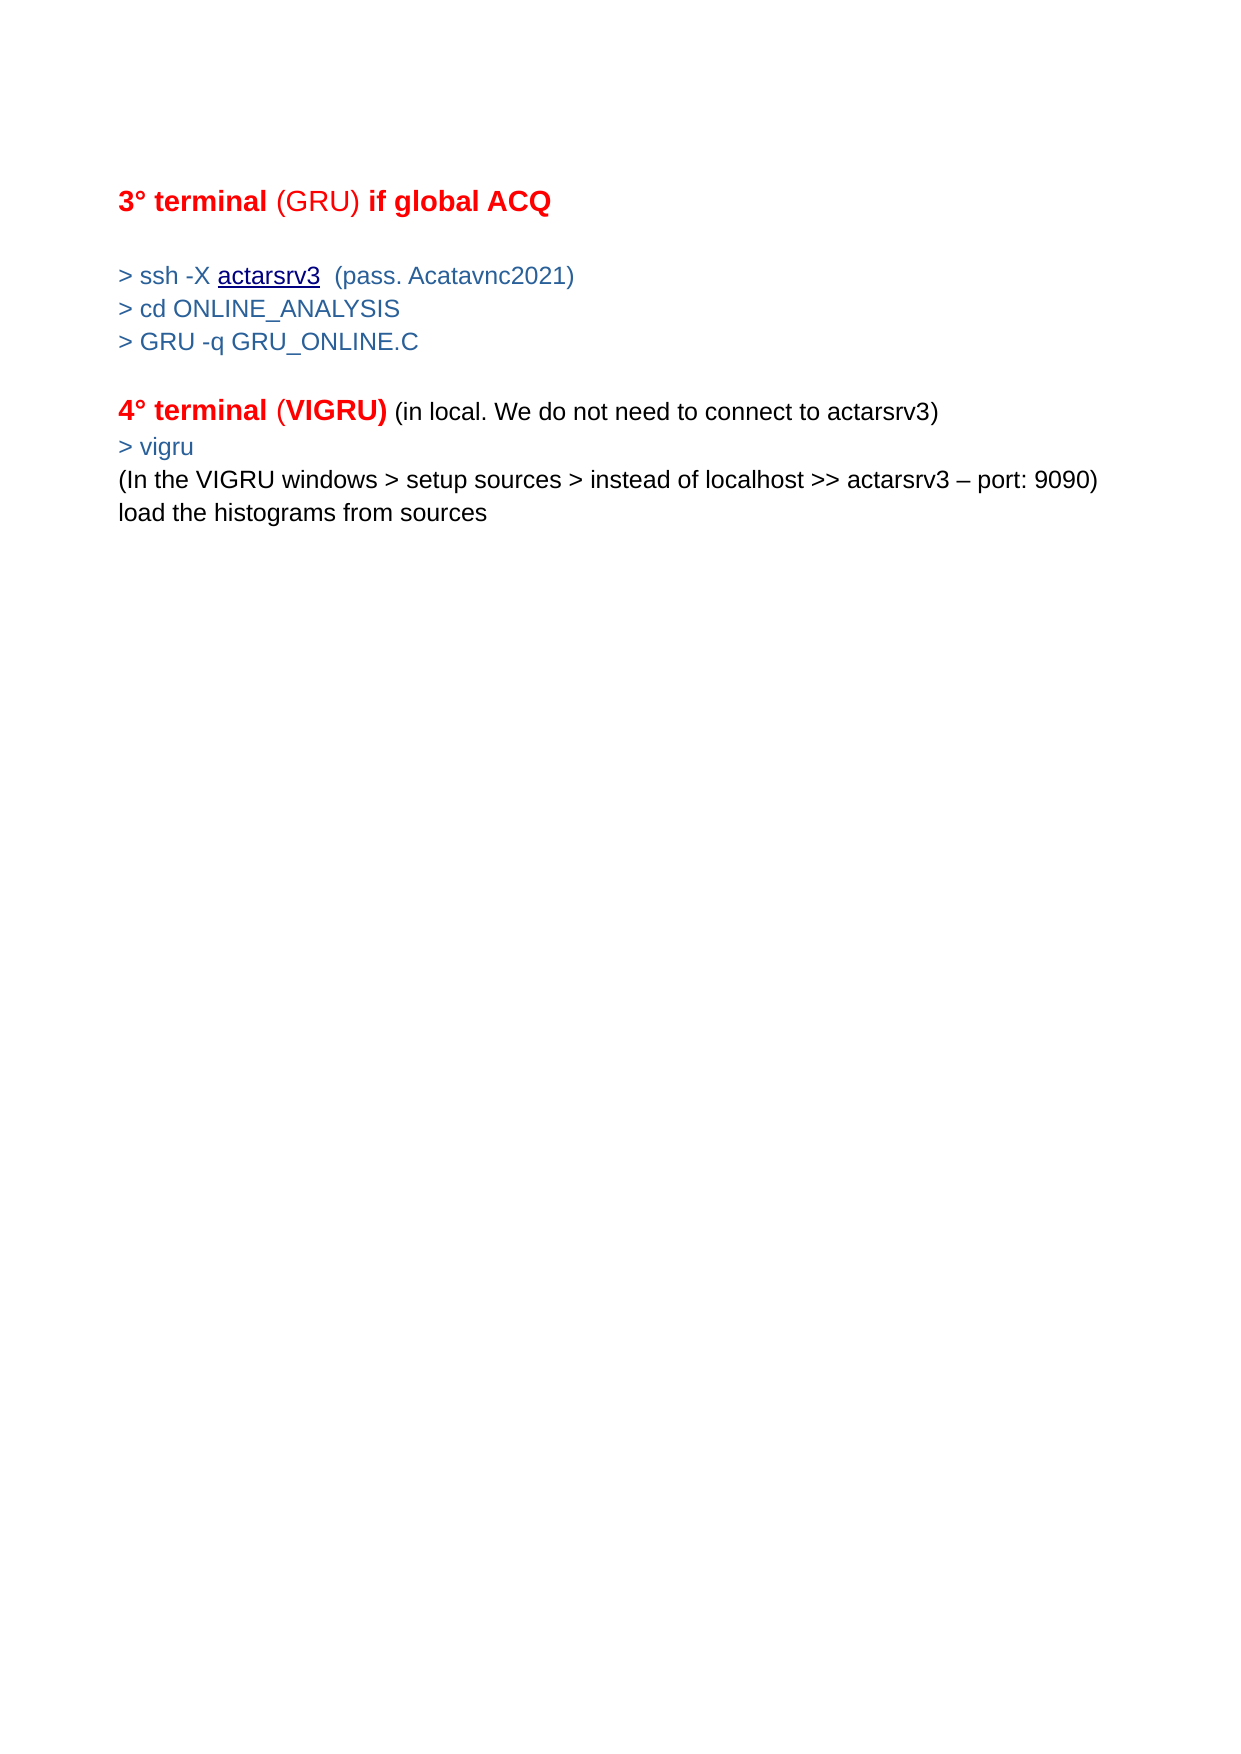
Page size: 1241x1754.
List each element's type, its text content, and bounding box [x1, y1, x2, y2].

text > ssh -X actarsrv3 (pass. Acatavnc2021) [118, 261, 1122, 290]
text (In the VIGRU windows > setup sources > instead of localhost >> actarsrv3 – port: 9090) [118, 465, 1122, 494]
text 3° terminal (GRU) if global ACQ [118, 184, 1122, 218]
text > cd ONLINE_ANALYSIS [118, 294, 1122, 323]
text > GRU -q GRU_ONLINE.C [118, 327, 1122, 356]
text > vigru [118, 432, 1122, 461]
text 4° terminal (VIGRU) (in local. We do not need to connect to actarsrv3) [118, 393, 1122, 427]
text load the histograms from sources [118, 498, 1122, 527]
